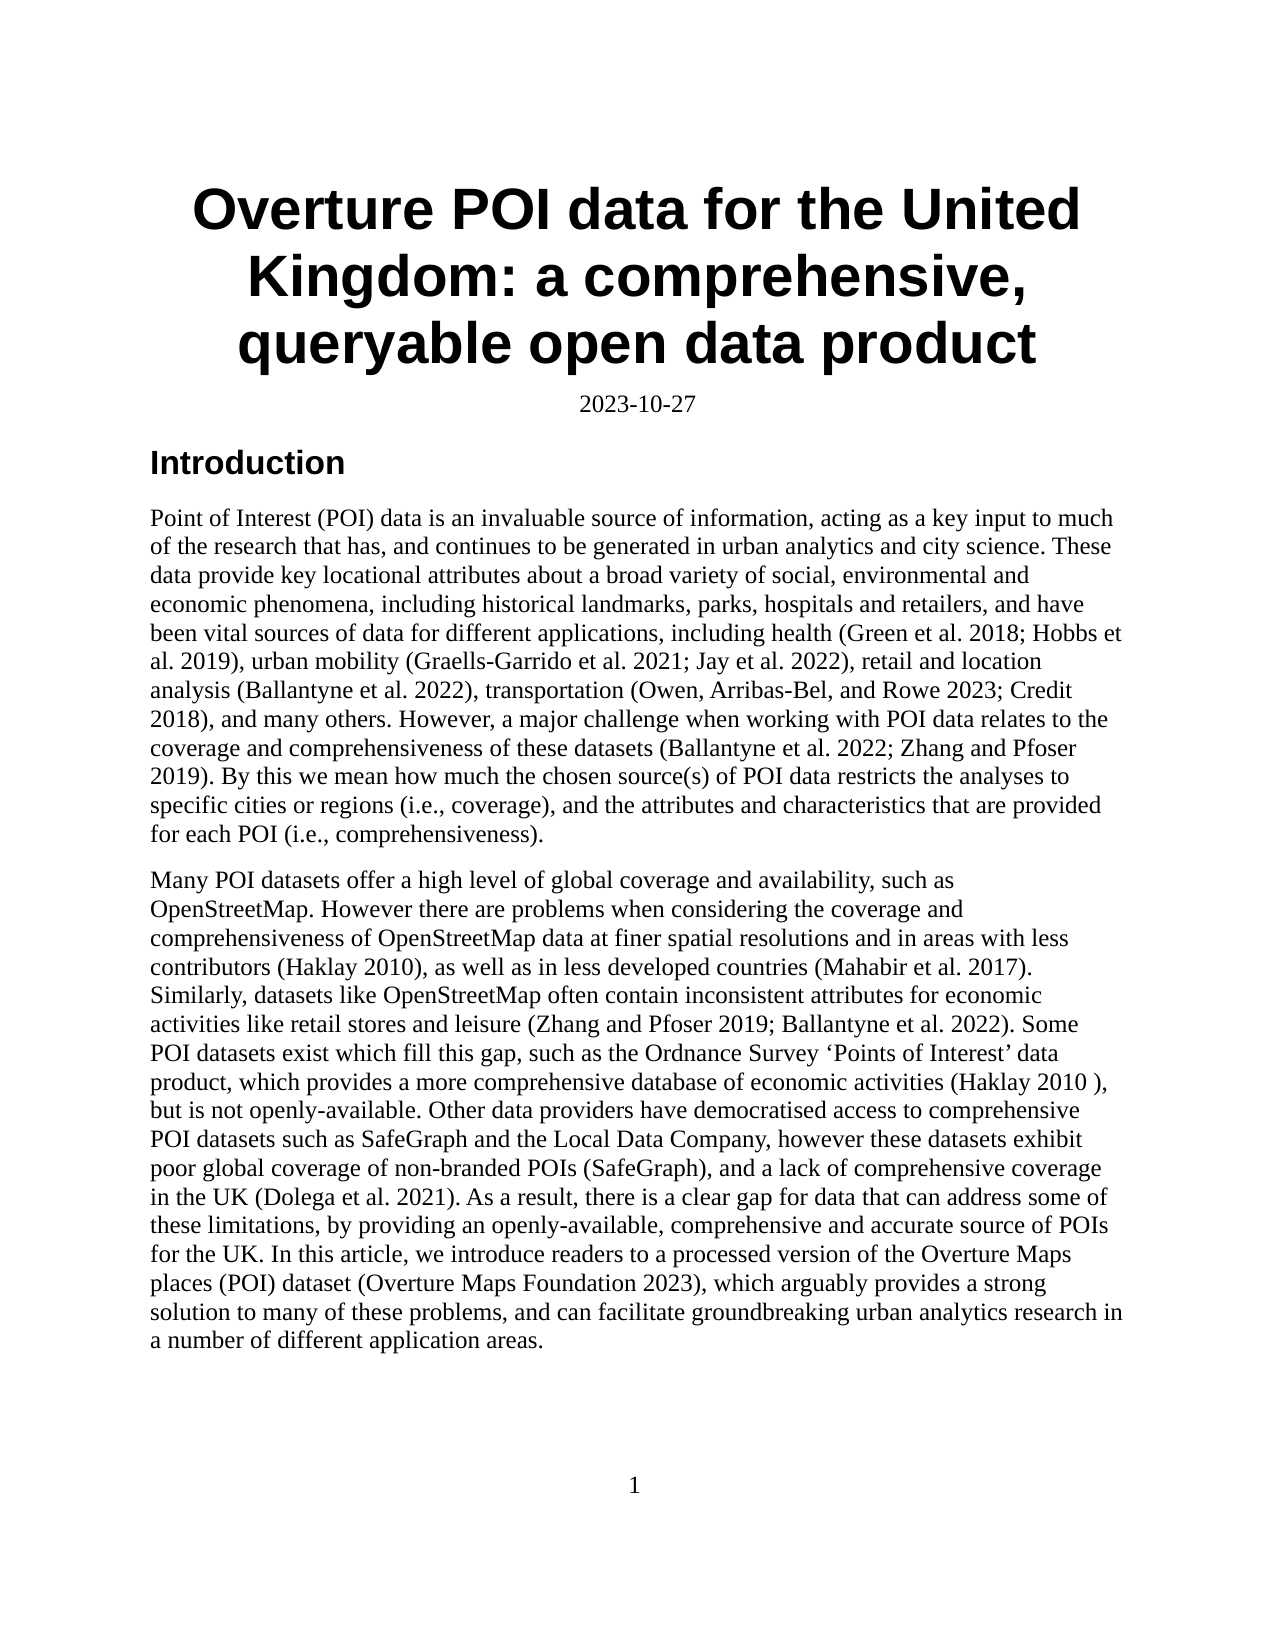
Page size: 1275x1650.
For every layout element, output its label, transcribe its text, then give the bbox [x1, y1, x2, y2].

text Many POI datasets offer a high level of global coverage and availability, such as OpenStreetMap. However there are problems when considering the coverage and comprehensiveness of OpenStreetMap data at finer spatial resolutions and in areas with less contributors (Haklay 2010), as well as in less developed countries (Mahabir et al. 2017). Similarly, datasets like OpenStreetMap often contain inconsistent attributes for economic activities like retail stores and leisure (Zhang and Pfoser 2019; Ballantyne et al. 2022). Some POI datasets exist which fill this gap, such as the Ordnance Survey ‘Points of Interest’ data product, which provides a more comprehensive database of economic activities (Haklay 2010 ), but is not openly-available. Other data providers have democratised access to comprehensive POI datasets such as SafeGraph and the Local Data Company, however these datasets exhibit poor global coverage of non-branded POIs (SafeGraph), and a lack of comprehensive coverage in the UK (Dolega et al. 2021). As a result, there is a clear gap for data that can address some of these limitations, by providing an openly-available, comprehensive and accurate source of POIs for the UK. In this article, we introduce readers to a processed version of the Overture Maps places (POI) dataset (Overture Maps Foundation 2023), which arguably provides a strong solution to many of these problems, and can facilitate groundbreaking urban analytics research in a number of different application areas. [150, 866, 1125, 1354]
text 2023-10-27 [150, 389, 1125, 417]
text Point of Interest (POI) data is an invaluable source of information, acting as a key input to much of the research that has, and continues to be generated in urban analytics and city science. These data provide key locational attributes about a broad variety of social, environmental and economic phenomena, including historical landmarks, parks, hospitals and retailers, and have been vital sources of data for different applications, including health (Green et al. 2018; Hobbs et al. 2019), urban mobility (Graells-Garrido et al. 2021; Jay et al. 2022), retail and location analysis (Ballantyne et al. 2022), transportation (Owen, Arribas-Bel, and Rowe 2023; Credit 2018), and many others. However, a major challenge when working with POI data relates to the coverage and comprehensiveness of these datasets (Ballantyne et al. 2022; Zhang and Pfoser 2019). By this we mean how much the chosen source(s) of POI data restricts the analyses to specific cities or regions (i.e., coverage), and the attributes and characteristics that are provided for each POI (i.e., comprehensiveness). [150, 503, 1125, 848]
subtitle Introduction [150, 442, 1125, 481]
title Overture POI data for the United Kingdom: a comprehensive, queryable open data product [150, 175, 1125, 376]
